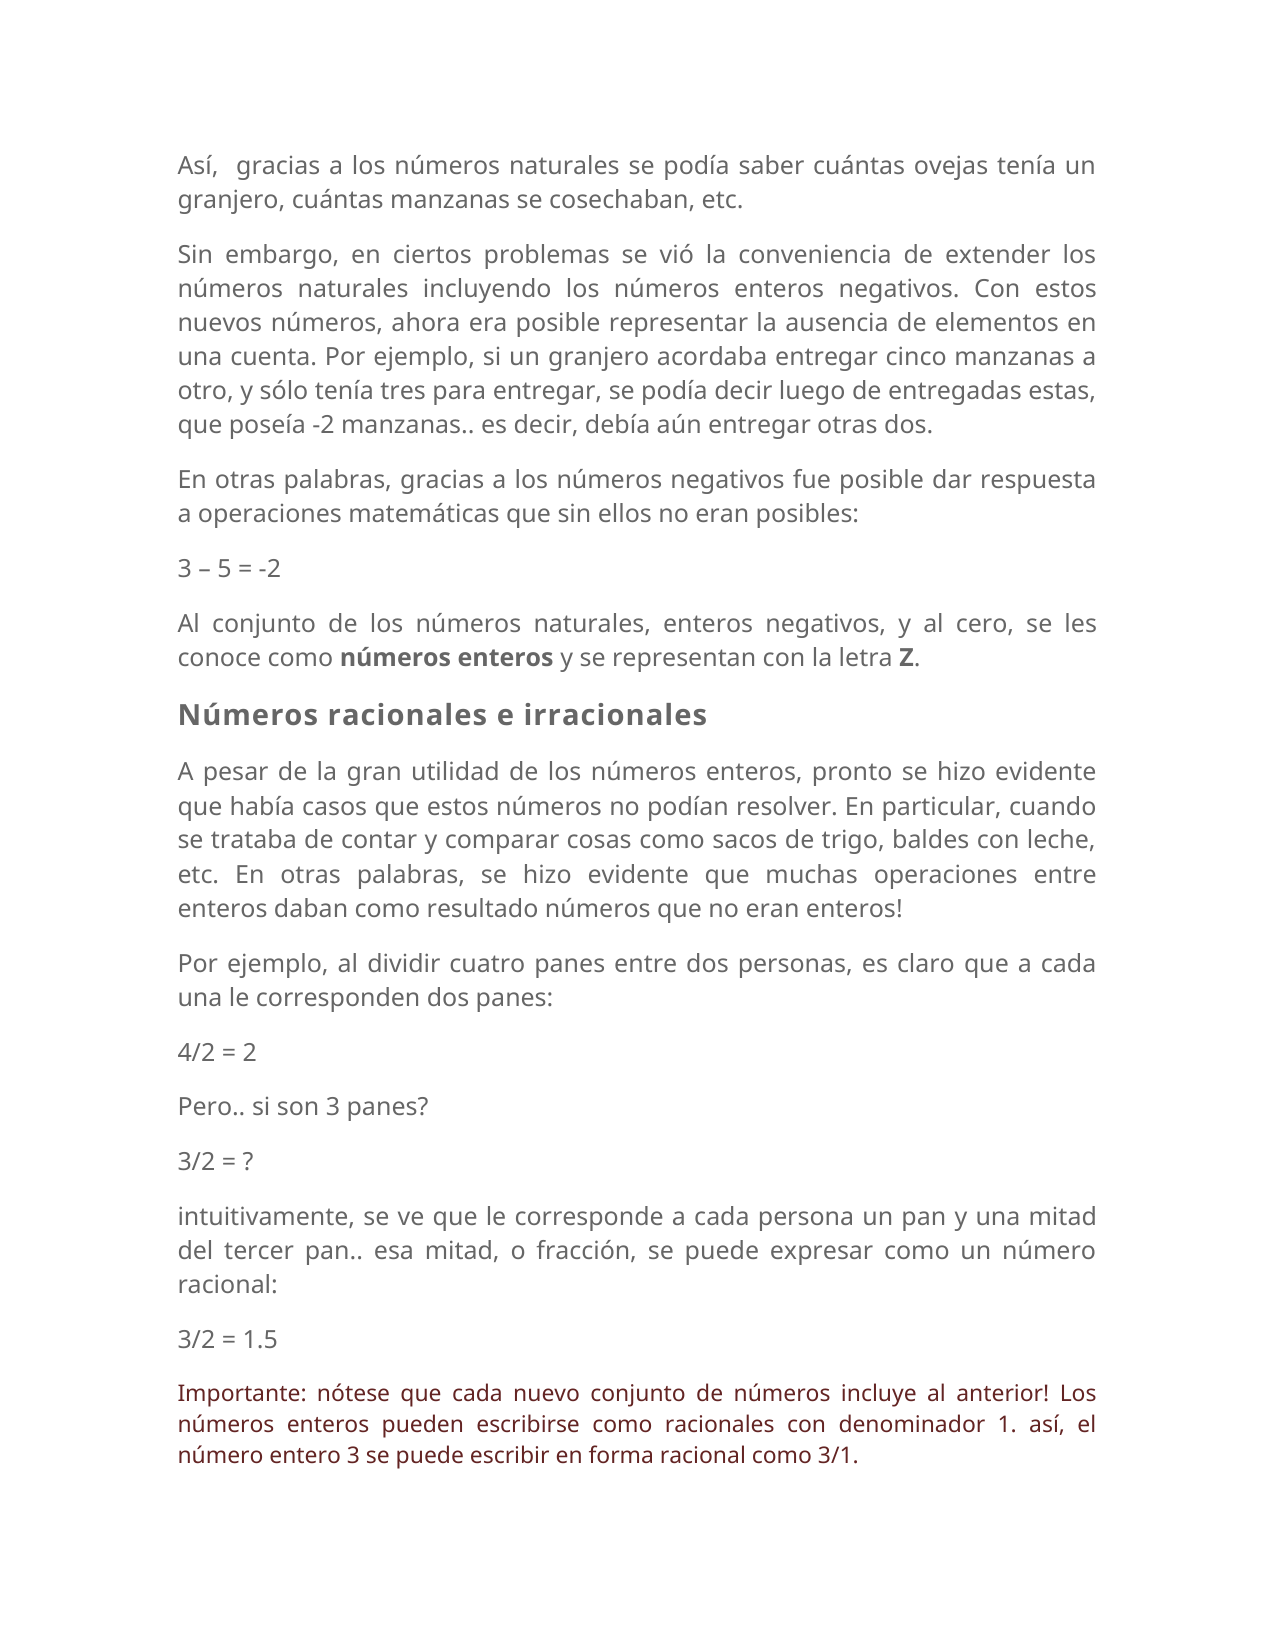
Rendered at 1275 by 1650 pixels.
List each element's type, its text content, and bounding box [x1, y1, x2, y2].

text Sin embargo, en ciertos problemas se vió la conveniencia de extender los números naturales incluyendo los números enteros negativos. Con estos nuevos números, ahora era posible representar la ausencia de elementos en una cuenta. Por ejemplo, si un granjero acordaba entregar cinco manzanas a otro, y sólo tenía tres para entregar, se podía decir luego de entregadas estas, que poseía -2 manzanas.. es decir, debía aún entregar otras dos. [177, 237, 1098, 441]
text 3/2 = 1.5 [177, 1322, 1098, 1356]
text 3 – 5 = -2 [177, 551, 1098, 585]
subtitle Números racionales e irracionales [177, 694, 1098, 734]
text 4/2 = 2 [177, 1034, 1098, 1068]
text Así, gracias a los números naturales se podía saber cuántas ovejas tenía un granjero, cuántas manzanas se cosechaban, etc. [177, 148, 1098, 216]
text A pesar de la gran utilidad de los números enteros, pronto se hizo evidente que había casos que estos números no podían resolver. En particular, cuando se trataba de contar y comparar cosas como sacos de trigo, baldes con leche, etc. En otras palabras, se hizo evidente que muchas operaciones entre enteros daban como resultado números que no eran enteros! [177, 754, 1098, 924]
text Importante: nótese que cada nuevo conjunto de números incluye al anterior! Los números enteros pueden escribirse como racionales con denominador 1. así, el número entero 3 se puede escribir en forma racional como 3/1. [177, 1377, 1098, 1471]
text Por ejemplo, al dividir cuatro panes entre dos personas, es claro que a cada una le corresponden dos panes: [177, 945, 1098, 1013]
text intuitivamente, se ve que le corresponde a cada persona un pan y una mitad del tercer pan.. esa mitad, o fracción, se puede expresar como un número racional: [177, 1199, 1098, 1301]
text Al conjunto de los números naturales, enteros negativos, y al cero, se les conoce como números enteros y se representan con la letra Z. [177, 606, 1098, 674]
text En otras palabras, gracias a los números negativos fue posible dar respuesta a operaciones matemáticas que sin ellos no eran posibles: [177, 462, 1098, 530]
text 3/2 = ? [177, 1144, 1098, 1178]
text Pero.. si son 3 panes? [177, 1089, 1098, 1123]
